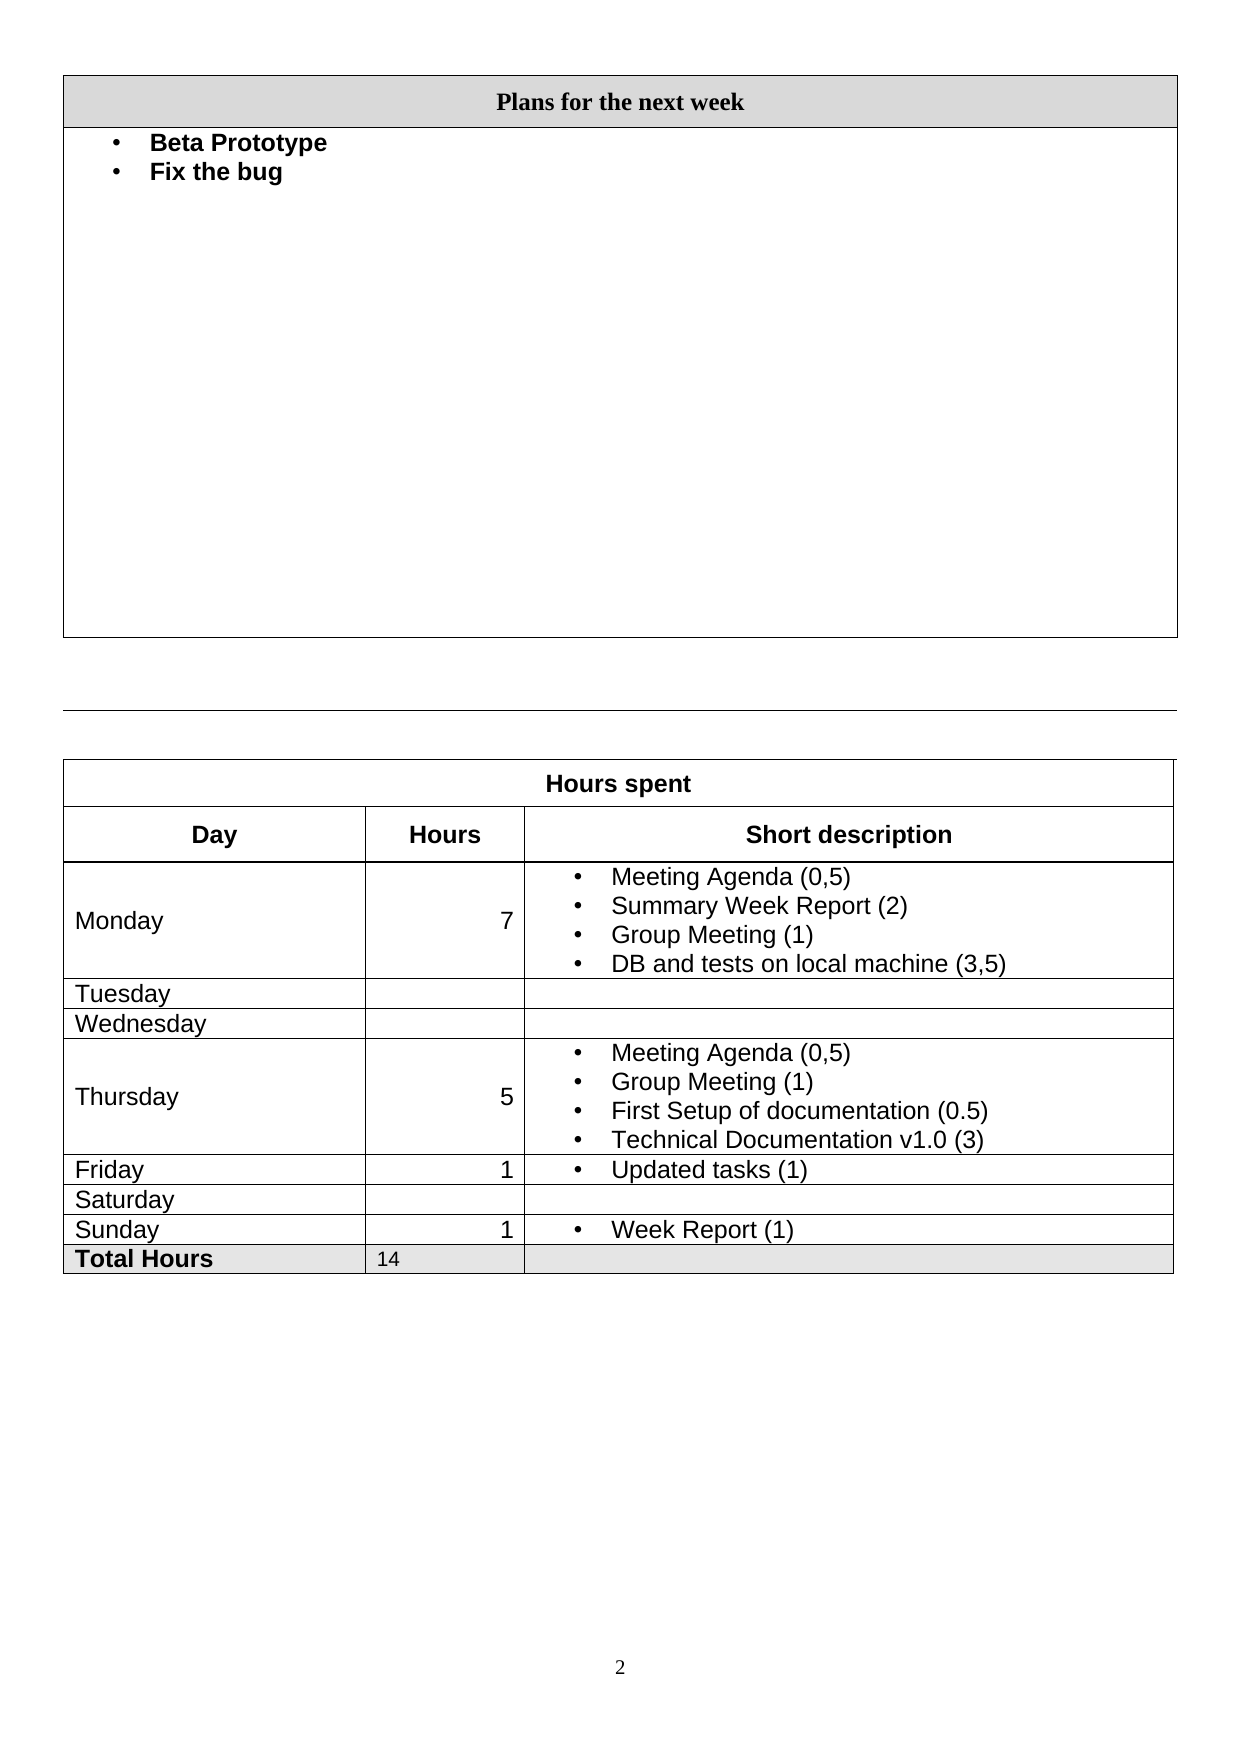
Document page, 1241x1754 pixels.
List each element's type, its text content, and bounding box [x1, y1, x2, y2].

table_cell Tuesday [64, 979, 365, 1008]
table_cell Monday [64, 863, 365, 978]
table_header Plans for the next week [64, 76, 1177, 127]
table_cell [366, 979, 524, 1008]
table_cell Friday [64, 1155, 365, 1184]
table_cell 1 [366, 1155, 524, 1184]
table_cell Wednesday [64, 1009, 365, 1037]
table_cell 14 [366, 1245, 524, 1273]
table_cell 1 [366, 1215, 524, 1243]
table_cell Hours [366, 807, 524, 861]
table_cell Hours spent [64, 760, 1173, 806]
table_cell 5 [366, 1039, 524, 1154]
table_cell [366, 1009, 524, 1037]
table_cell Meeting Agenda (0,5) Group Meeting (1) First Setup of documentation (0.5) Technical Documentation v1.0 (3) [525, 1039, 1173, 1154]
table_header [63, 711, 1177, 759]
table_cell Saturday [64, 1185, 365, 1213]
table_cell [525, 1245, 1173, 1273]
table_cell Sunday [64, 1215, 365, 1243]
table_cell Total Hours [64, 1245, 365, 1273]
table_cell [525, 1185, 1173, 1213]
table_cell Updated tasks (1) [525, 1155, 1173, 1184]
table_cell Day [64, 807, 365, 861]
table_cell [525, 1009, 1173, 1037]
table_cell [525, 979, 1173, 1008]
table_cell Short description [525, 807, 1173, 861]
table_cell Week Report (1) [525, 1215, 1173, 1243]
table_cell Thursday [64, 1039, 365, 1154]
table_cell Meeting Agenda (0,5) Summary Week Report (2) Group Meeting (1) DB and tests on local machine (3,5) [525, 863, 1173, 978]
table_cell Beta Prototype Fix the bug [64, 128, 1177, 637]
table_cell 7 [366, 863, 524, 978]
table_cell [366, 1185, 524, 1213]
